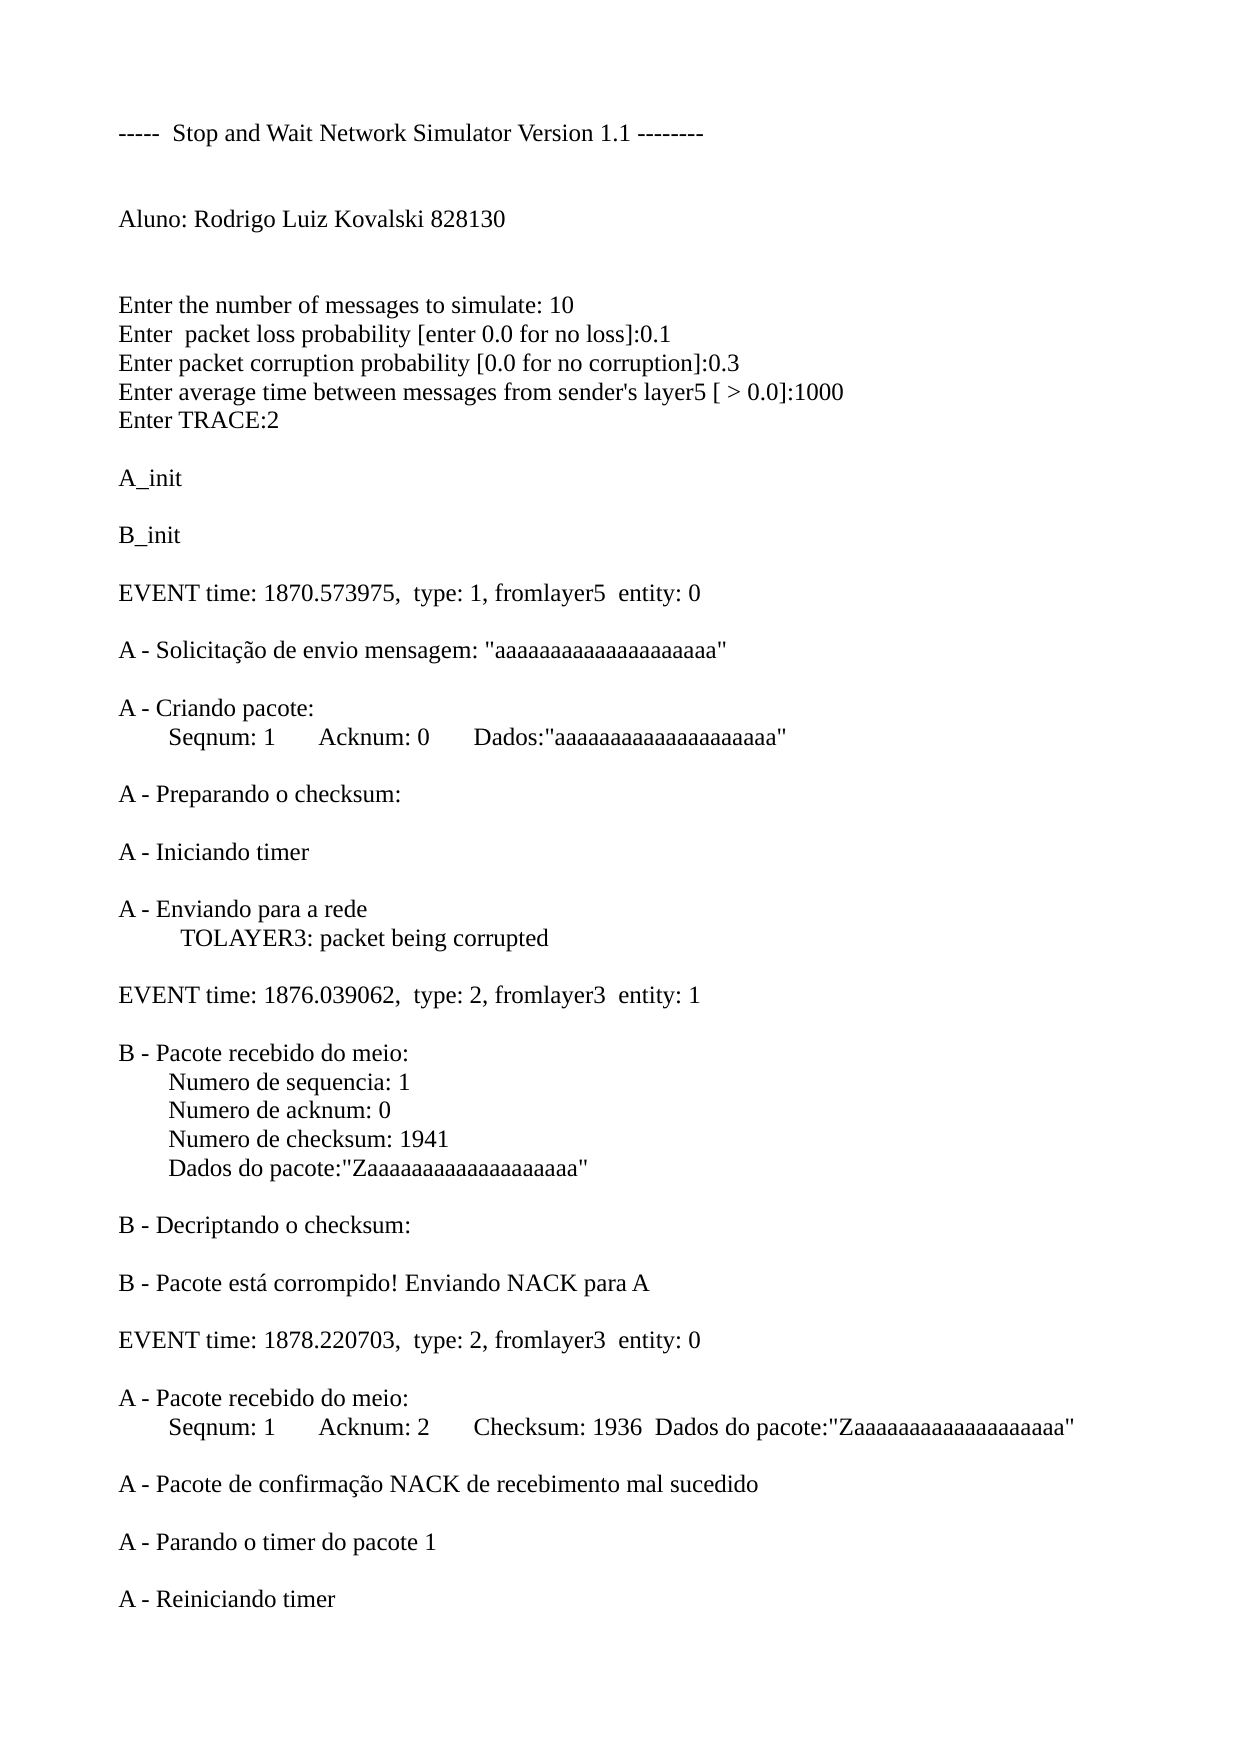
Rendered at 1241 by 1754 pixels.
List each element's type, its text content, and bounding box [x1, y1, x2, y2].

text Dados do pacote:"Zaaaaaaaaaaaaaaaaaaa" [118, 1153, 1122, 1182]
text Seqnum: 1 Acknum: 2 Checksum: 1936 Dados do pacote:"Zaaaaaaaaaaaaaaaaaaa" [118, 1412, 1122, 1441]
text Enter average time between messages from sender's layer5 [ > 0.0]:1000 [118, 377, 1122, 406]
text A - Parando o timer do pacote 1 [118, 1527, 1122, 1556]
text Aluno: Rodrigo Luiz Kovalski 828130 [118, 204, 1122, 233]
text A_init [118, 463, 1122, 492]
text Enter packet loss probability [enter 0.0 for no loss]:0.1 [118, 319, 1122, 348]
text A - Preparando o checksum: [118, 779, 1122, 808]
text A - Solicitação de envio mensagem: "aaaaaaaaaaaaaaaaaaaa" [118, 636, 1122, 664]
text ----- Stop and Wait Network Simulator Version 1.1 -------- [118, 118, 1122, 147]
text Enter TRACE:2 [118, 406, 1122, 434]
text A - Pacote de confirmação NACK de recebimento mal sucedido [118, 1469, 1122, 1498]
text B - Pacote recebido do meio: [118, 1038, 1122, 1067]
text B_init [118, 521, 1122, 549]
text Numero de checksum: 1941 [118, 1124, 1122, 1153]
text TOLAYER3: packet being corrupted [118, 923, 1122, 952]
text A - Reiniciando timer [118, 1584, 1122, 1613]
text EVENT time: 1876.039062, type: 2, fromlayer3 entity: 1 [118, 981, 1122, 1009]
text Seqnum: 1 Acknum: 0 Dados:"aaaaaaaaaaaaaaaaaaaa" [118, 722, 1122, 751]
text B - Decriptando o checksum: [118, 1211, 1122, 1239]
text Enter packet corruption probability [0.0 for no corruption]:0.3 [118, 348, 1122, 377]
text Enter the number of messages to simulate: 10 [118, 291, 1122, 319]
text B - Pacote está corrompido! Enviando NACK para A [118, 1268, 1122, 1297]
text EVENT time: 1870.573975, type: 1, fromlayer5 entity: 0 [118, 578, 1122, 607]
text Numero de sequencia: 1 [118, 1067, 1122, 1096]
text A - Enviando para a rede [118, 894, 1122, 923]
text A - Pacote recebido do meio: [118, 1383, 1122, 1412]
text EVENT time: 1878.220703, type: 2, fromlayer3 entity: 0 [118, 1326, 1122, 1354]
text Numero de acknum: 0 [118, 1096, 1122, 1124]
text A - Iniciando timer [118, 837, 1122, 866]
text A - Criando pacote: [118, 693, 1122, 722]
